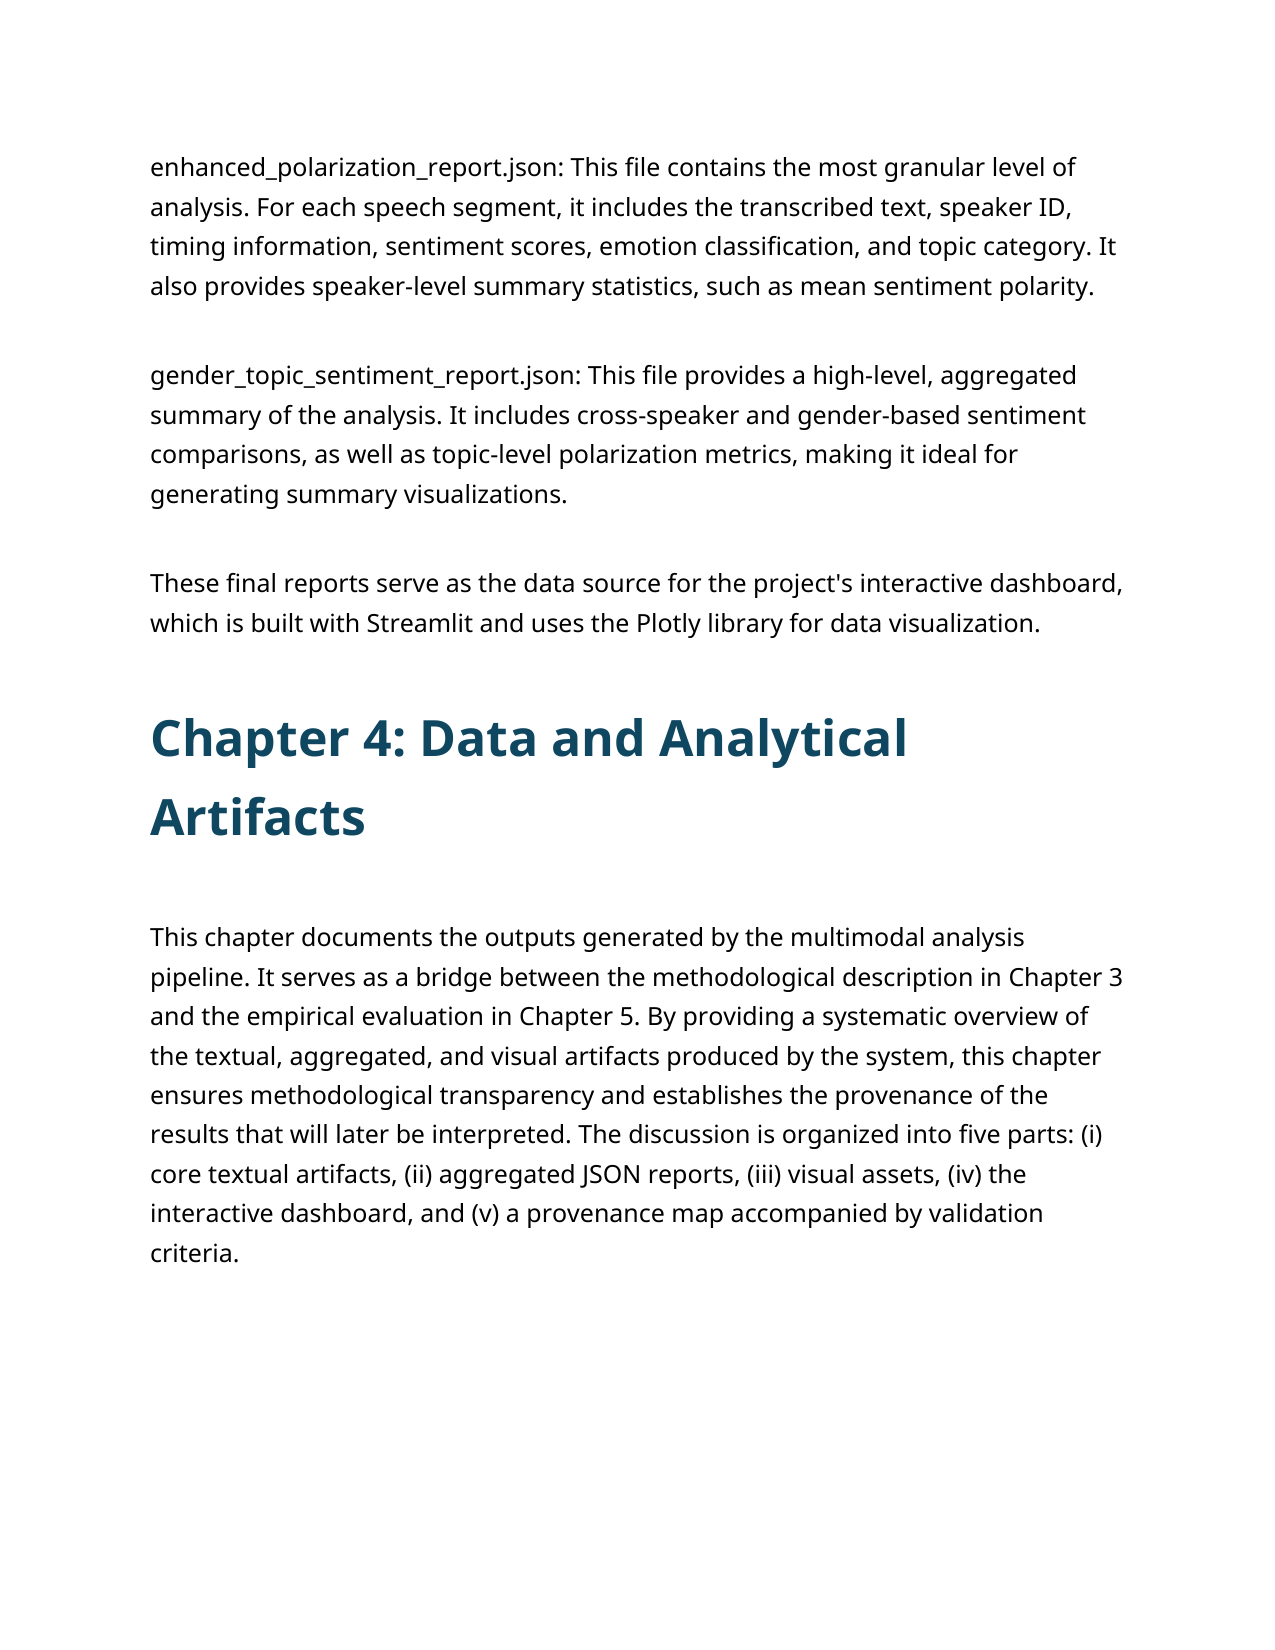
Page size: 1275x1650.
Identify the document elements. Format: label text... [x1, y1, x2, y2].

subtitle Chapter 4: Data and Analytical Artifacts [150, 703, 1125, 850]
text enhanced_polarization_report.json: This file contains the most granular level of analysis. For each speech segment, it includes the transcribed text, speaker ID, timing information, sentiment scores, emotion classification, and topic category. It also provides speaker-level summary statistics, such as mean sentiment polarity. [150, 150, 1125, 302]
text gender_topic_sentiment_report.json: This file provides a high-level, aggregated summary of the analysis. It includes cross-speaker and gender-based sentiment comparisons, as well as topic-level polarization metrics, making it ideal for generating summary visualizations. [150, 358, 1125, 510]
text These final reports serve as the data source for the project's interactive dashboard, which is built with Streamlit and uses the Plotly library for data visualization. [150, 566, 1125, 639]
text This chapter documents the outputs generated by the multimodal analysis pipeline. It serves as a bridge between the methodological description in Chapter 3 and the empirical evaluation in Chapter 5. By providing a systematic overview of the textual, aggregated, and visual artifacts produced by the system, this chapter ensures methodological transparency and establishes the provenance of the results that will later be interpreted. The discussion is organized into five parts: (i) core textual artifacts, (ii) aggregated JSON reports, (iii) visual assets, (iv) the interactive dashboard, and (v) a provenance map accompanied by validation criteria. [150, 920, 1125, 1270]
